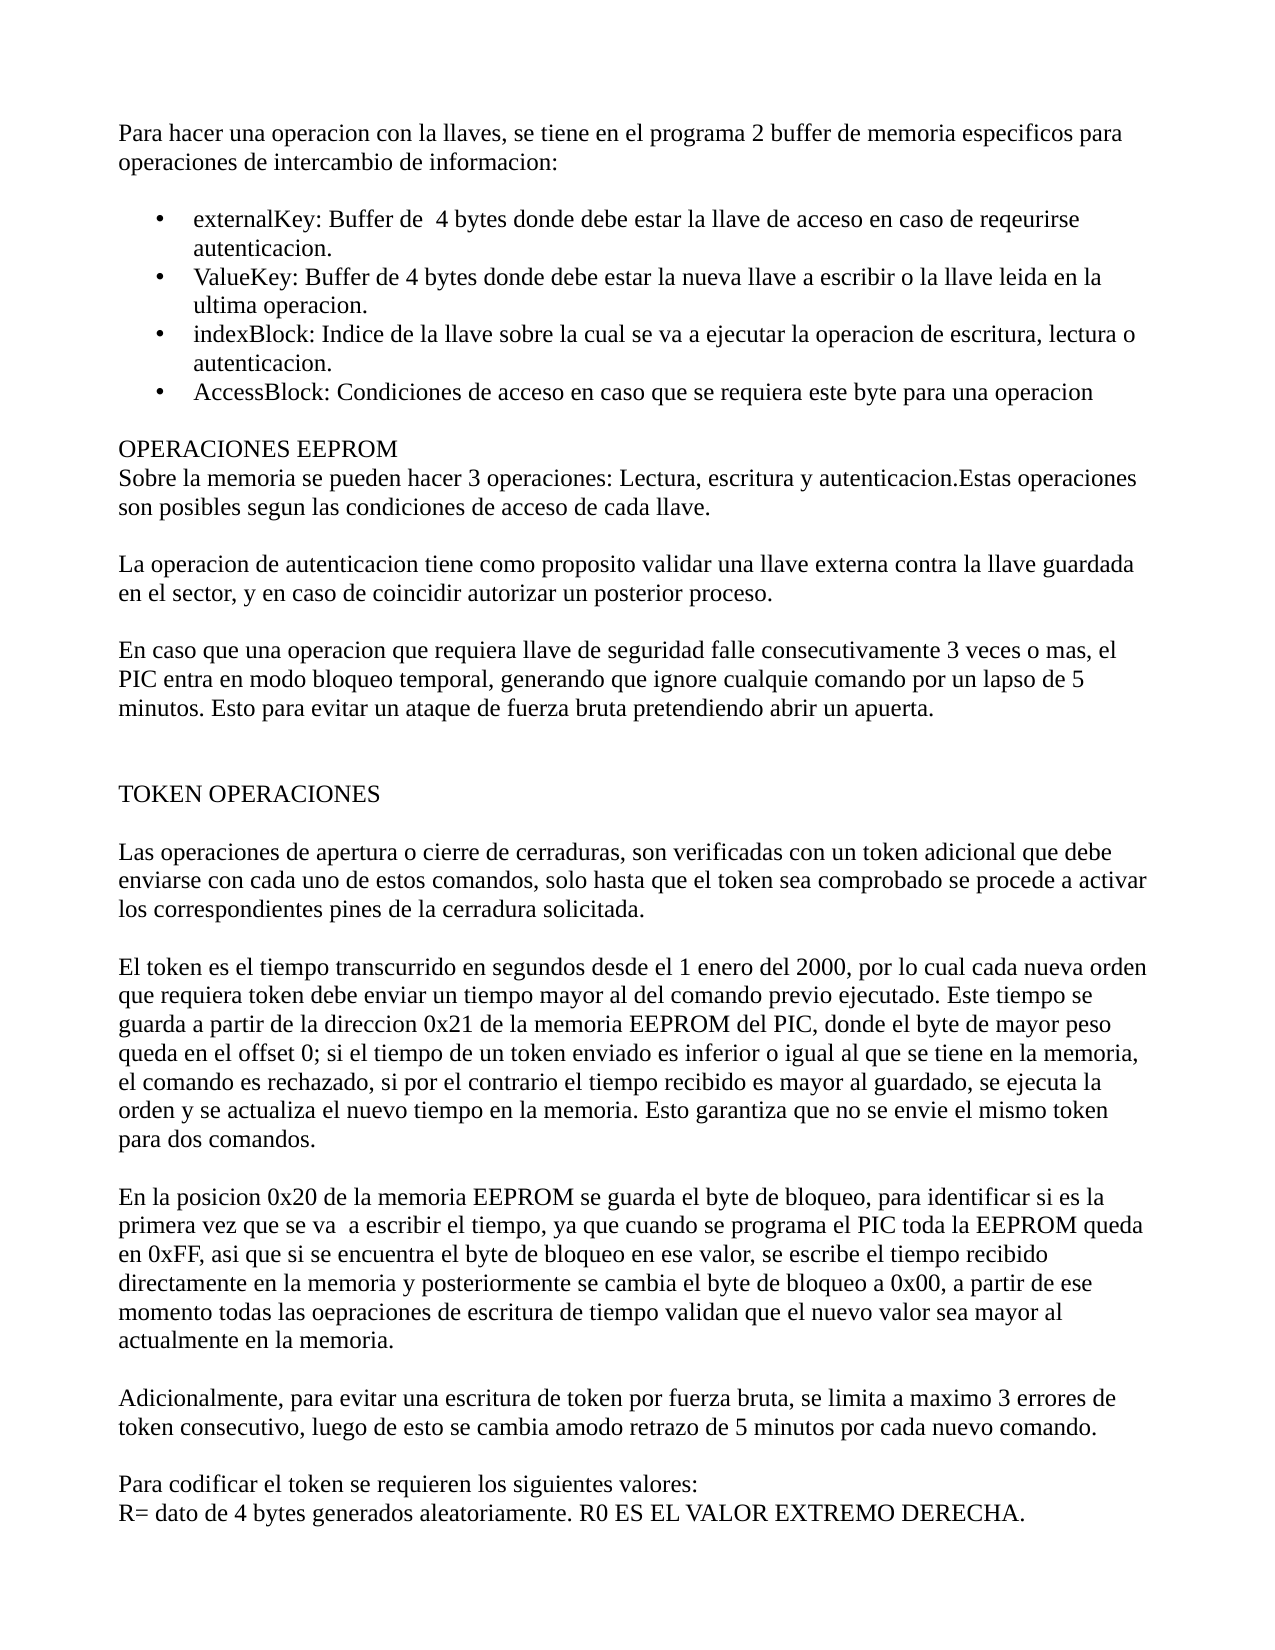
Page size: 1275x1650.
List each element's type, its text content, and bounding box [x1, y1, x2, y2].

text Adicionalmente, para evitar una escritura de token por fuerza bruta, se limita a maximo 3 errores de token consecutivo, luego de esto se cambia amodo retrazo de 5 minutos por cada nuevo comando. [118, 1383, 1157, 1441]
text Para codificar el token se requieren los siguientes valores: [118, 1469, 1157, 1498]
text Las operaciones de apertura o cierre de cerraduras, son verificadas con un token adicional que debe enviarse con cada uno de estos comandos, solo hasta que el token sea comprobado se procede a activar los correspondientes pines de la cerradura solicitada. [118, 837, 1157, 923]
text La operacion de autenticacion tiene como proposito validar una llave externa contra la llave guardada en el sector, y en caso de coincidir autorizar un posterior proceso. [118, 549, 1157, 607]
list ValueKey: Buffer de 4 bytes donde debe estar la nueva llave a escribir o la llave leida en la ultima operacion. [156, 262, 1157, 319]
text TOKEN OPERACIONES [118, 779, 1157, 808]
text OPERACIONES EEPROM [118, 434, 1157, 463]
text En la posicion 0x20 de la memoria EEPROM se guarda el byte de bloqueo, para identificar si es la primera vez que se va a escribir el tiempo, ya que cuando se programa el PIC toda la EEPROM queda en 0xFF, asi que si se encuentra el byte de bloqueo en ese valor, se escribe el tiempo recibido directamente en la memoria y posteriormente se cambia el byte de bloqueo a 0x00, a partir de ese momento todas las oepraciones de escritura de tiempo validan que el nuevo valor sea mayor al actualmente en la memoria. [118, 1182, 1157, 1354]
text Sobre la memoria se pueden hacer 3 operaciones: Lectura, escritura y autenticacion.Estas operaciones son posibles segun las condiciones de acceso de cada llave. [118, 463, 1157, 521]
list indexBlock: Indice de la llave sobre la cual se va a ejecutar la operacion de escritura, lectura o autenticacion. [156, 319, 1157, 377]
text R= dato de 4 bytes generados aleatoriamente. R0 ES EL VALOR EXTREMO DERECHA. [118, 1498, 1157, 1527]
text En caso que una operacion que requiera llave de seguridad falle consecutivamente 3 veces o mas, el PIC entra en modo bloqueo temporal, generando que ignore cualquie comando por un lapso de 5 minutos. Esto para evitar un ataque de fuerza bruta pretendiendo abrir un apuerta. [118, 636, 1157, 722]
text El token es el tiempo transcurrido en segundos desde el 1 enero del 2000, por lo cual cada nueva orden que requiera token debe enviar un tiempo mayor al del comando previo ejecutado. Este tiempo se guarda a partir de la direccion 0x21 de la memoria EEPROM del PIC, donde el byte de mayor peso queda en el offset 0; si el tiempo de un token enviado es inferior o igual al que se tiene en la memoria, el comando es rechazado, si por el contrario el tiempo recibido es mayor al guardado, se ejecuta la orden y se actualiza el nuevo tiempo en la memoria. Esto garantiza que no se envie el mismo token para dos comandos. [118, 952, 1157, 1153]
list AccessBlock: Condiciones de acceso en caso que se requiera este byte para una operacion [156, 377, 1157, 406]
text Para hacer una operacion con la llaves, se tiene en el programa 2 buffer de memoria especificos para operaciones de intercambio de informacion: [118, 118, 1157, 176]
list externalKey: Buffer de 4 bytes donde debe estar la llave de acceso en caso de reqeurirse autenticacion. [156, 204, 1157, 262]
